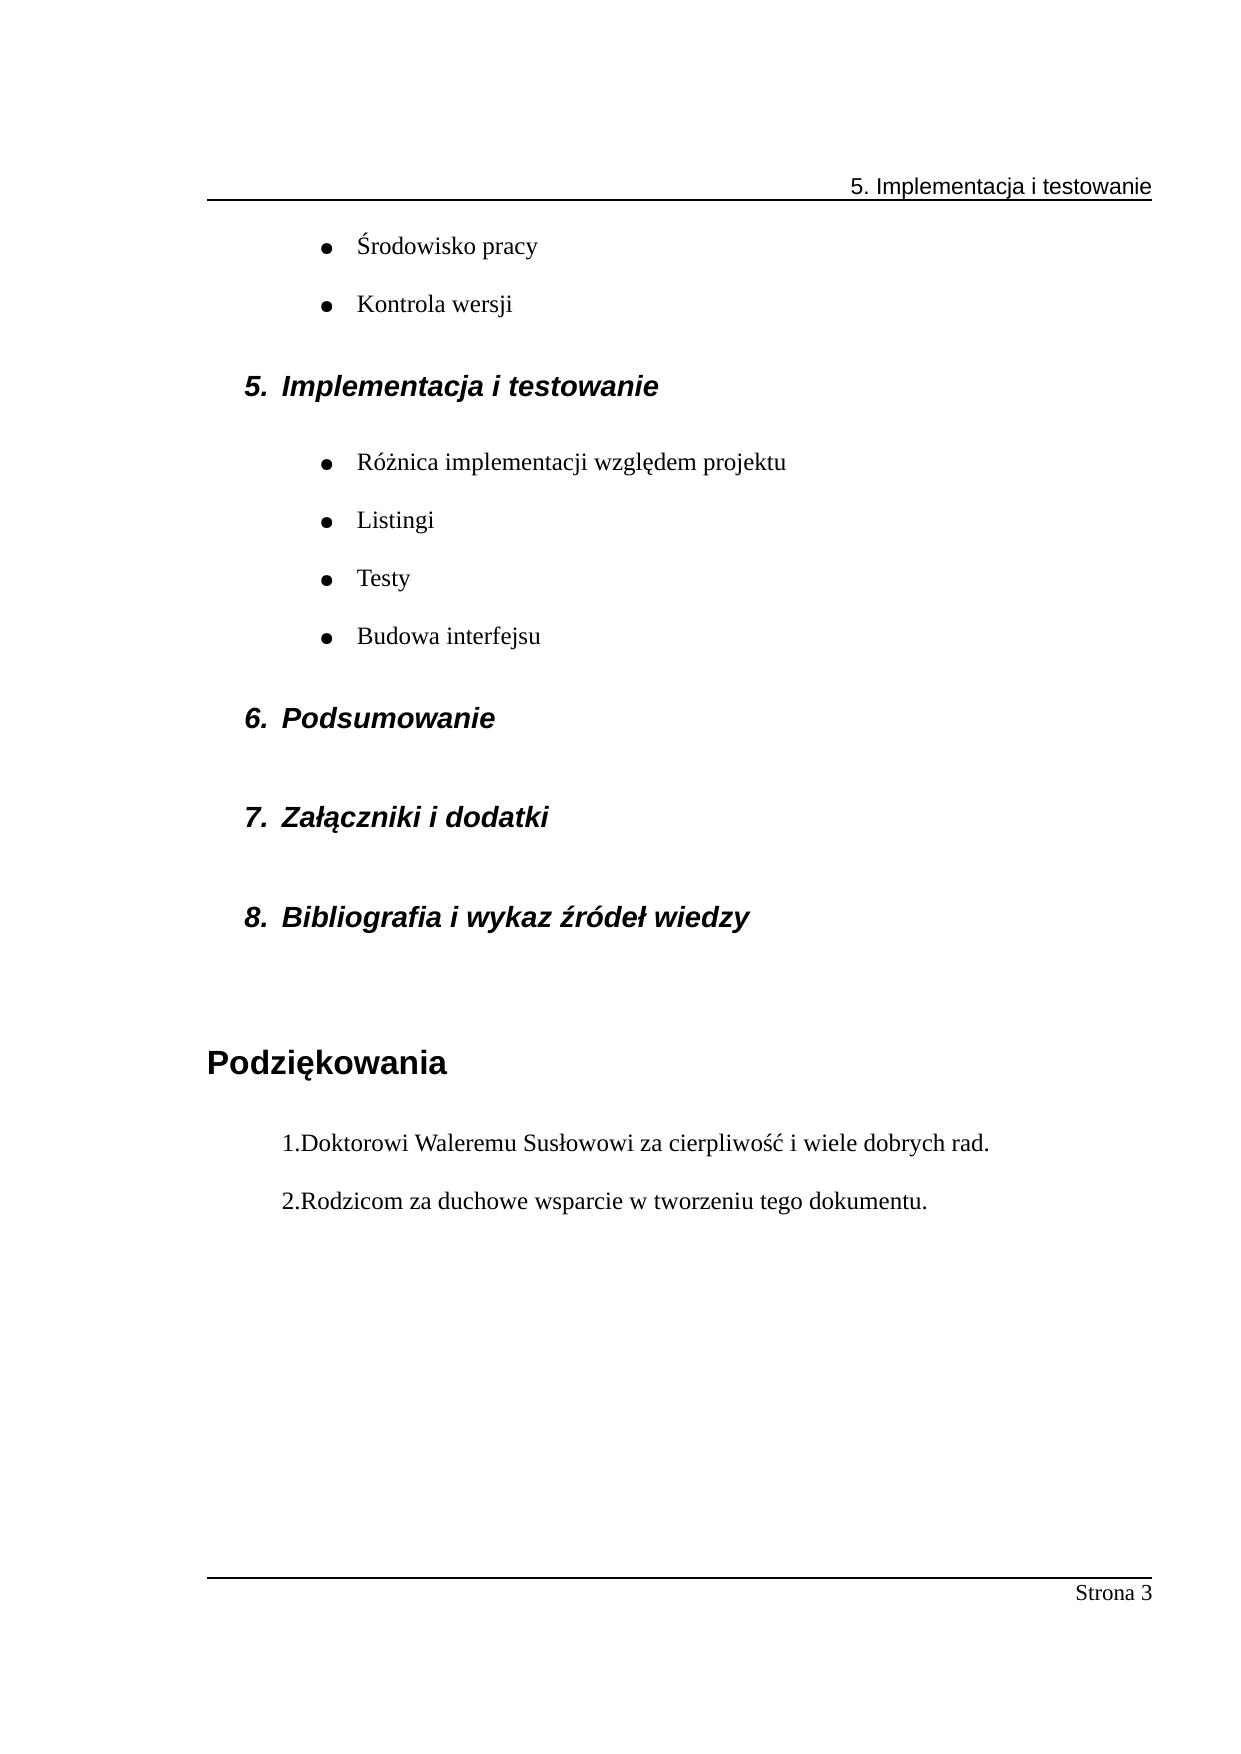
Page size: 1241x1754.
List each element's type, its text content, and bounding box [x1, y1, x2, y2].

subtitle Załączniki i dodatki [244, 800, 1152, 834]
list Budowa interfejsu [319, 621, 1122, 650]
text 2.Rodzicom za duchowe wsparcie w tworzeniu tego dokumentu. [282, 1186, 1122, 1215]
text 1.Doktorowi Waleremu Susłowowi za cierpliwość i wiele dobrych rad. [282, 1128, 1122, 1157]
list Testy [319, 563, 1122, 592]
list Kontrola wersji [319, 289, 1122, 318]
subtitle Podsumowanie [244, 701, 1152, 734]
list Listingi [319, 505, 1122, 533]
subtitle Implementacja i testowanie [244, 369, 1152, 402]
list Środowisko pracy [319, 231, 1122, 260]
subtitle Podziękowania [207, 1043, 1152, 1082]
subtitle Bibliografia i wykaz źródeł wiedzy [244, 899, 1152, 933]
list Różnica implementacji względem projektu [319, 447, 1122, 475]
